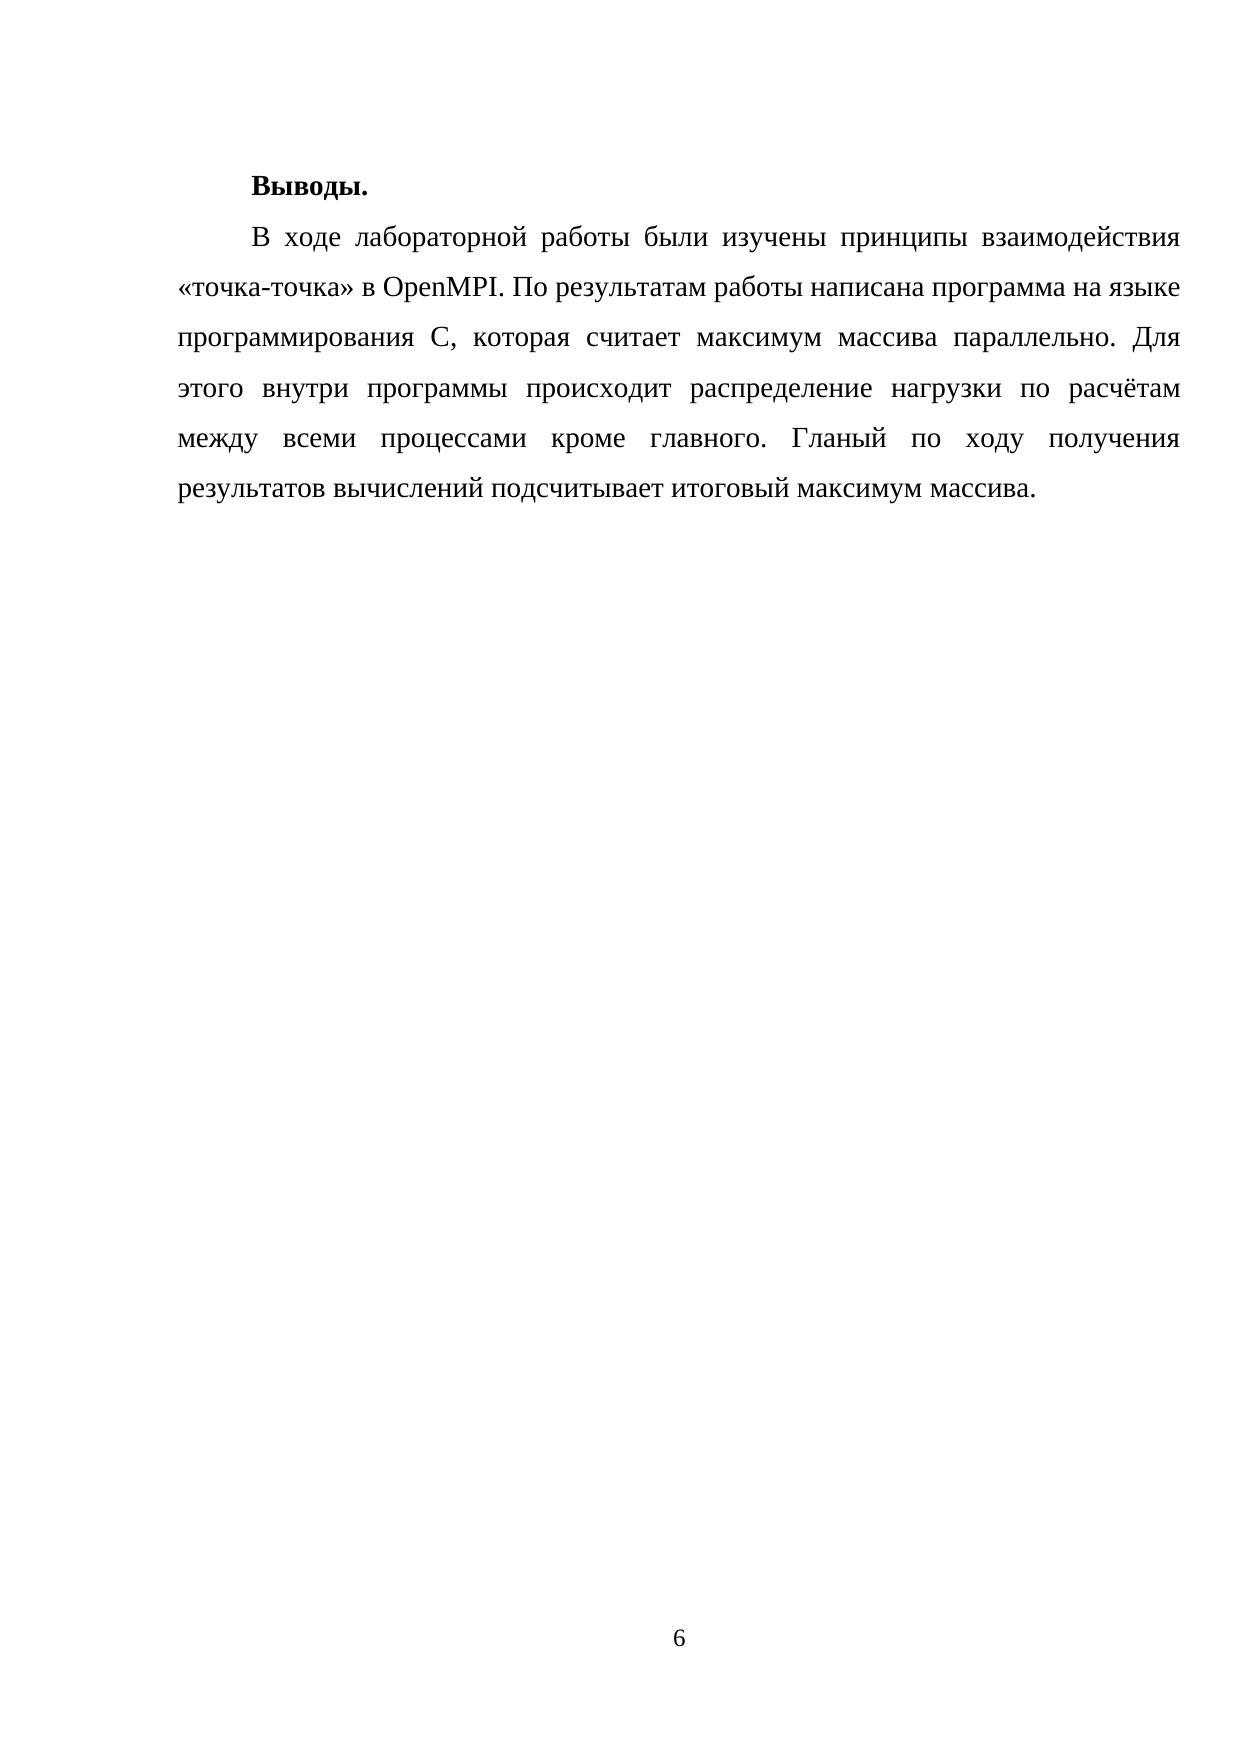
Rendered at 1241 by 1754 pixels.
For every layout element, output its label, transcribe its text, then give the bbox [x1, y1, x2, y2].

text В ходе лабораторной работы были изучены принципы взаимодействия «точка-точка» в OpenMPI. По результатам работы написана программа на языке программирования C, которая считает максимум массива параллельно. Для этого внутри программы происходит распределение нагрузки по расчётам между всеми процессами кроме главного. Гланый по ходу получения результатов вычислений подсчитывает итоговый максимум массива. [177, 219, 1181, 504]
text Выводы. [177, 168, 1181, 202]
